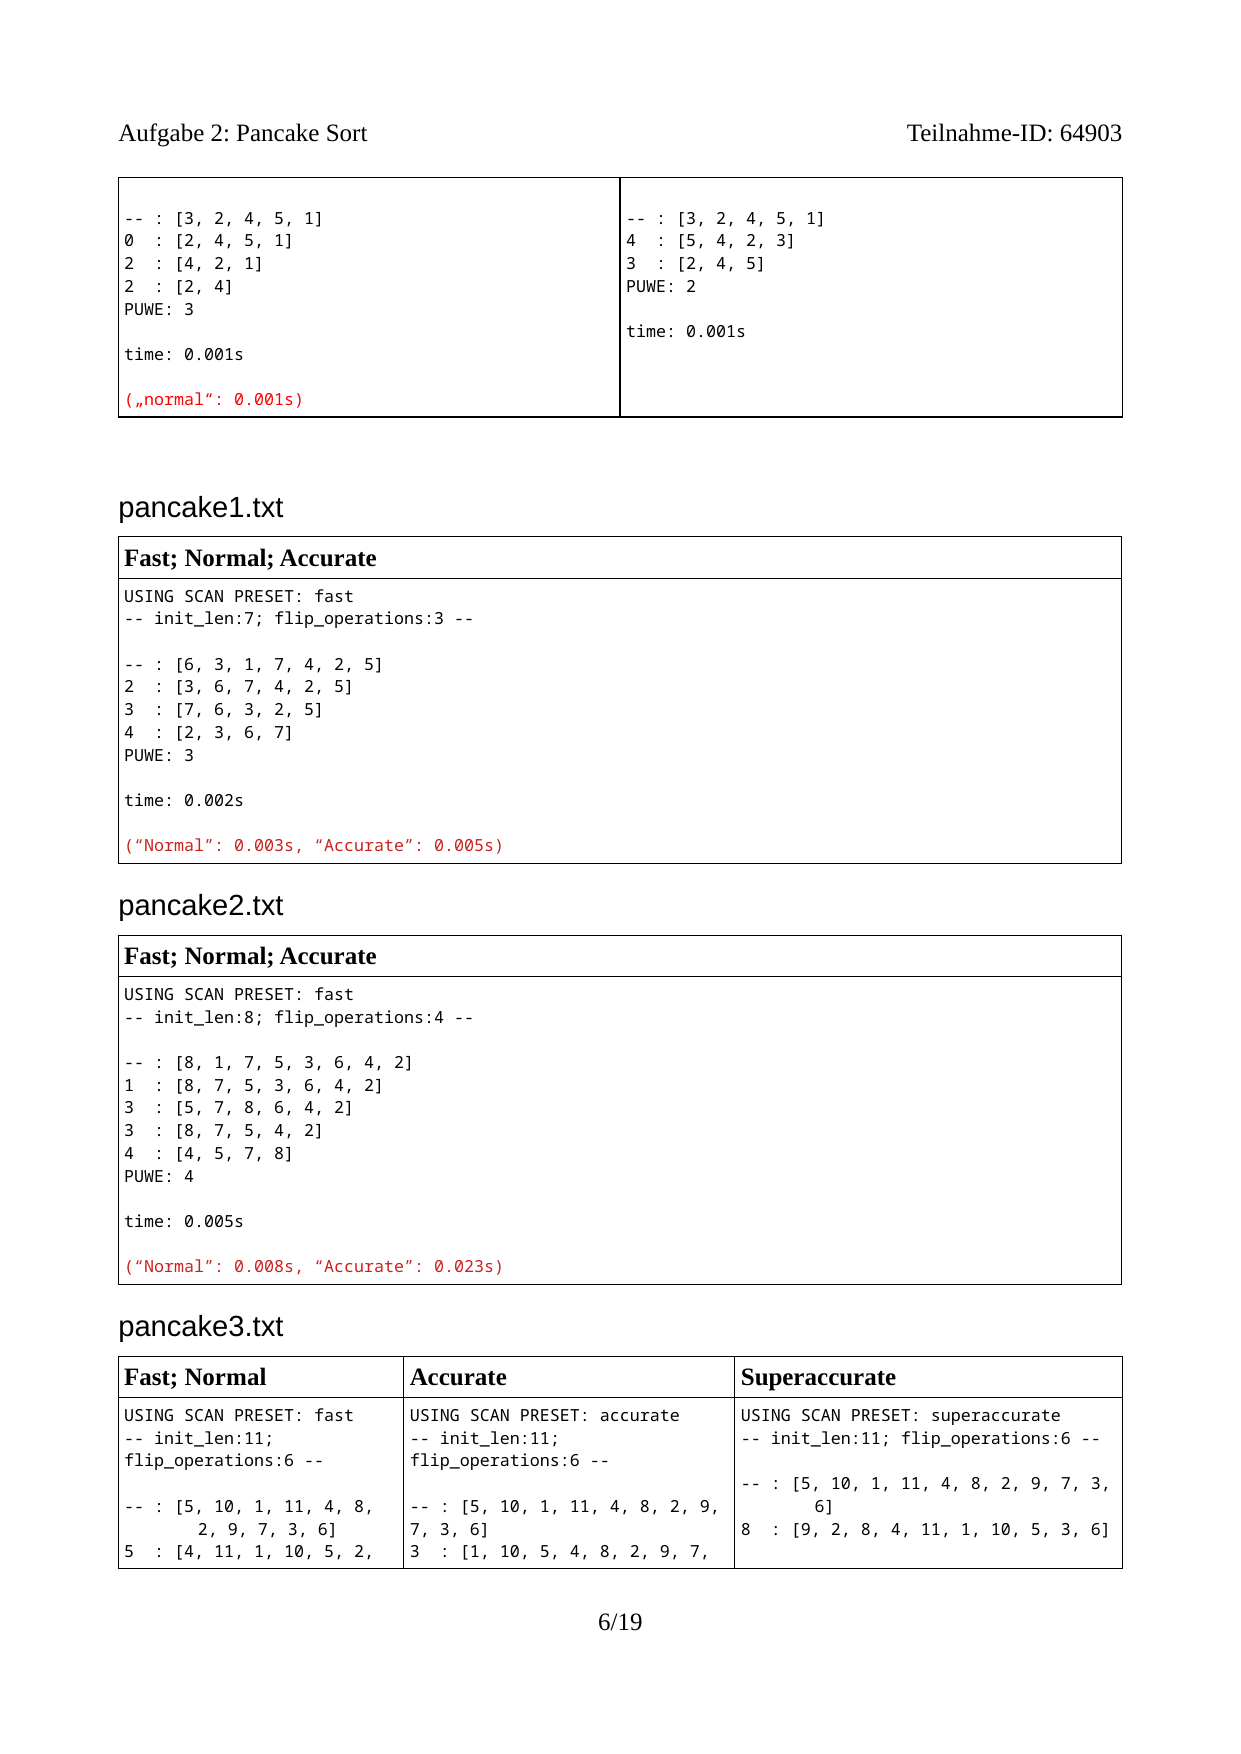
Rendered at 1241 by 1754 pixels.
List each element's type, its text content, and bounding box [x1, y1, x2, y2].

table_header Accurate [404, 1357, 734, 1397]
table_cell -- -- : [3, 2, 4, 5, 1] 4 : [5, 4, 2, 3] 3 : [2, 4, 5] PUWE: 2 time: 0.001s [621, 178, 1122, 416]
subtitle pancake3.txt [118, 1309, 1122, 1343]
table_cell USING SCAN PRESET: accurate -- init_len:11; flip_operations:6 -- -- : [5, 10, 1, 11, 4, 8, 2, 9, 7, 3, 6] 3 : [1, 10, 5, 4, 8, 2, 9, 7, [404, 1398, 734, 1568]
table_cell -- -- : [3, 2, 4, 5, 1] 0 : [2, 4, 5, 1] 2 : [4, 2, 1] 2 : [2, 4] PUWE: 3 time: 0.001s („normal“: 0.001s) [119, 178, 619, 416]
subtitle pancake1.txt [118, 490, 1122, 524]
table_header Superaccurate [735, 1357, 1122, 1397]
table_cell USING SCAN PRESET: superaccurate -- init_len:11; flip_operations:6 -- -- : [5, 10, 1, 11, 4, 8, 2, 9, 7, 3, 6] 8 : [9, 2, 8, 4, 11, 1, 10, 5, 3, 6] [735, 1398, 1122, 1568]
table_header Fast; Normal; Accurate [119, 537, 1121, 577]
table_cell USING SCAN PRESET: fast -- init_len:7; flip_operations:3 -- -- : [6, 3, 1, 7, 4, 2, 5] 2 : [3, 6, 7, 4, 2, 5] 3 : [7, 6, 3, 2, 5] 4 : [2, 3, 6, 7] PUWE: 3 time: 0.002s (“Normal”: 0.003s, “Accurate”: 0.005s) [119, 579, 1121, 862]
table_cell USING SCAN PRESET: fast -- init_len:11; flip_operations:6 -- -- : [5, 10, 1, 11, 4, 8, 2, 9, 7, 3, 6] 5 : [4, 11, 1, 10, 5, 2, [119, 1398, 403, 1568]
table_cell USING SCAN PRESET: fast -- init_len:8; flip_operations:4 -- -- : [8, 1, 7, 5, 3, 6, 4, 2] 1 : [8, 7, 5, 3, 6, 4, 2] 3 : [5, 7, 8, 6, 4, 2] 3 : [8, 7, 5, 4, 2] 4 : [4, 5, 7, 8] PUWE: 4 time: 0.005s (“Normal”: 0.008s, “Accurate”: 0.023s) [119, 977, 1121, 1283]
subtitle pancake2.txt [118, 888, 1122, 922]
table_header Fast; Normal [119, 1357, 403, 1397]
table_header Fast; Normal; Accurate [119, 936, 1121, 976]
